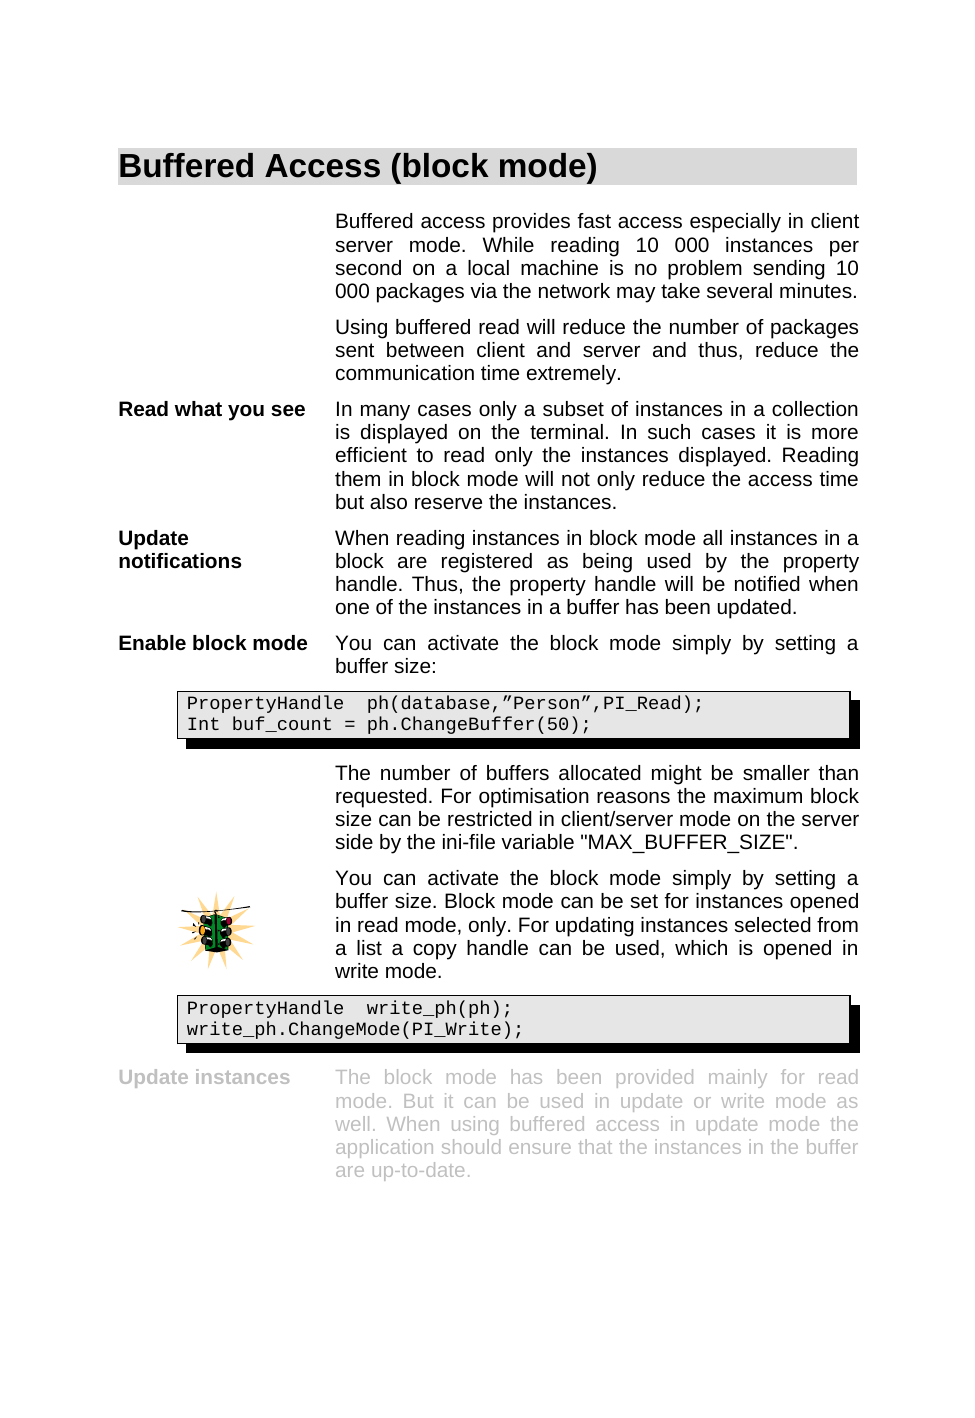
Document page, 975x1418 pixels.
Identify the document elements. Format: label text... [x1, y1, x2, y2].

table_cell Enable block mode [107, 632, 324, 691]
table_cell Update notifications [107, 526, 324, 632]
table_header Buffered access provides fast access especially in client server mode. While reading 10 000 instances per second on a local machine is no problem sending 10 000 packages via the network may take several minutes. Using buffered read will reduce the number of packages sent between client and server and thus, reduce the communication time extremely. [324, 210, 871, 398]
table_cell When reading instances in block mode all instances in a block are registered as being used by the property handle. Thus, the property handle will be notified when one of the instances in a buffer has been updated. [324, 526, 871, 632]
table_cell In many cases only a subset of instances in a collection is displayed on the terminal. In such cases it is more efficient to read only the instances displayed. Reading them in block mode will not only reduce the access time but also reserve the instances. [324, 398, 871, 526]
table_cell You can activate the block mode simply by setting a buffer size. Block mode can be set for instances opened in read mode, only. For updating instances selected from a list a copy handle can be used, which is opened in write mode. [324, 867, 871, 995]
table_cell The number of buffers allocated might be smaller than requested. For optimisation reasons the maximum block size can be restricted in client/server mode on the server side by the ini-file variable "MAX_BUFFER_SIZE". [324, 761, 871, 867]
table_cell PropertyHandle write_ph(ph); write_ph.ChangeMode(PI_Write); [107, 995, 871, 1066]
table_header [107, 210, 324, 398]
table_cell [107, 761, 324, 867]
subtitle Buffered Access (block mode) [118, 148, 857, 185]
table_cell The block mode has been provided mainly for read mode. But it can be used in update or write mode as well. When using buffered access in update mode the application should ensure that the instances in the buffer are up-to-date. [324, 1066, 871, 1194]
table_cell You can activate the block mode simply by setting a buffer size: [324, 632, 871, 691]
table_cell Update instances [107, 1066, 324, 1194]
table_cell [107, 867, 324, 995]
table_cell PropertyHandle ph(database,”Person”,PI_Read); Int buf_count = ph.ChangeBuffer(50); [107, 691, 871, 761]
table_cell Read what you see [107, 398, 324, 526]
